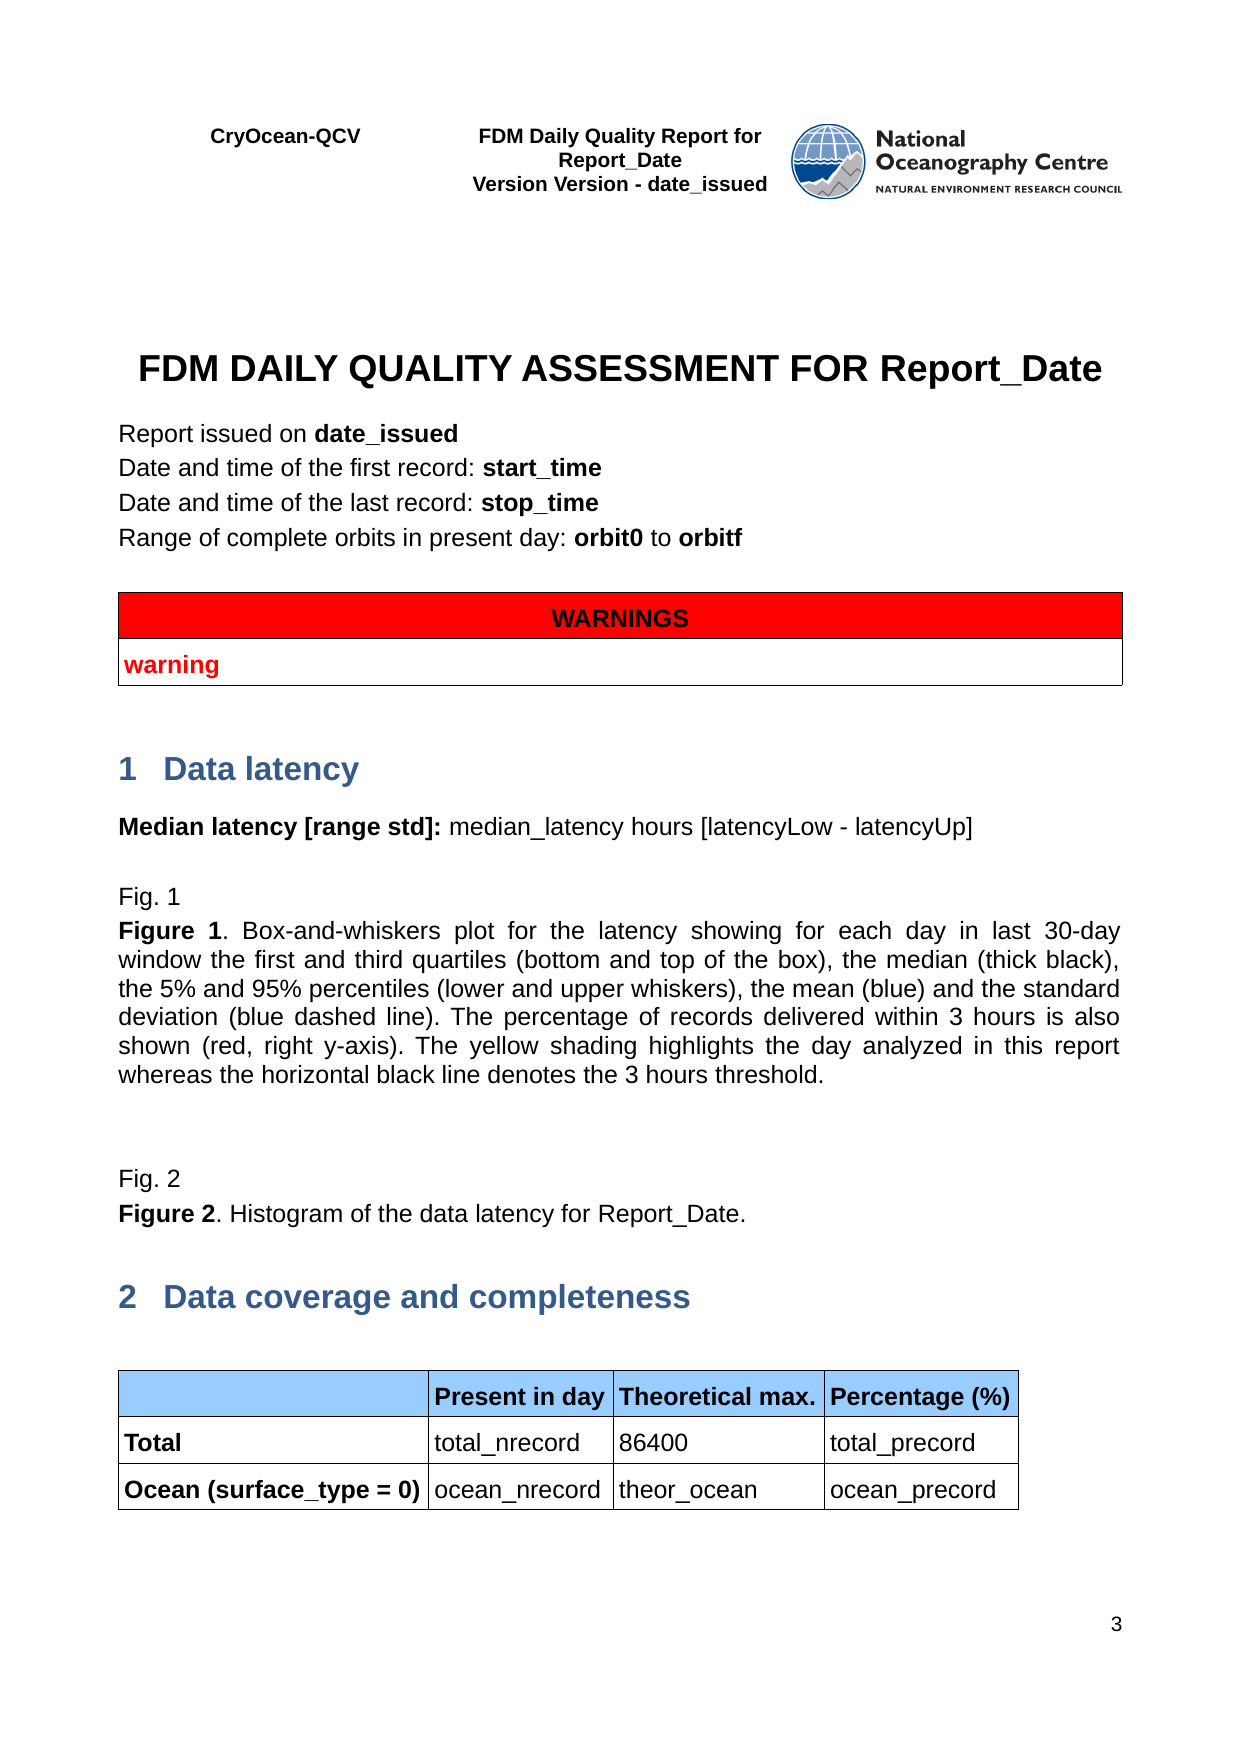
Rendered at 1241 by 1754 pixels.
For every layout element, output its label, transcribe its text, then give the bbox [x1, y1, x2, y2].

table_header Percentage (%) [825, 1371, 1018, 1416]
title FDM DAILY QUALITY ASSESSMENT FOR Report_Date [118, 346, 1122, 389]
text Fig. 1 [118, 881, 1122, 910]
title Report issued on date_issued [118, 419, 1122, 447]
table_cell warning [119, 639, 1122, 684]
table_cell Total [119, 1417, 428, 1463]
table_cell ocean_nrecord [429, 1464, 613, 1509]
table_cell total_nrecord [429, 1417, 613, 1463]
text Median latency [range std]: median_latency hours [latencyLow - latencyUp] [118, 812, 1122, 841]
title Date and time of the first record: start_time [118, 453, 1122, 482]
text Figure 2. Histogram of the data latency for Report_Date. [118, 1199, 1122, 1227]
table_cell ocean_precord [825, 1464, 1018, 1509]
title Range of complete orbits in present day: orbit0 to orbitf [118, 523, 1122, 551]
subtitle Data coverage and completeness [118, 1277, 1122, 1316]
title Date and time of the last record: stop_time [118, 488, 1122, 517]
table_cell Ocean (surface_type = 0) [119, 1464, 428, 1509]
text Figure 1. Box-and-whiskers plot for the latency showing for each day in last 30-day window the first and third quartiles (bottom and top of the box), the median (thick black), the 5% and 95% percentiles (lower and upper whiskers), the mean (blue) and the standard deviation (blue dashed line). The percentage of records delivered within 3 hours is also shown (red, right y-axis). The yellow shading highlights the day analyzed in this report whereas the horizontal black line denotes the 3 hours threshold. [118, 916, 1122, 1089]
subtitle Data latency [118, 749, 1122, 787]
table_cell total_precord [825, 1417, 1018, 1463]
text Fig. 2 [118, 1164, 1122, 1193]
table_cell theor_ocean [614, 1464, 824, 1509]
table_header [119, 1371, 428, 1416]
table_header Present in day [429, 1371, 613, 1416]
table_header Theoretical max. [614, 1371, 824, 1416]
table_cell 86400 [614, 1417, 824, 1463]
table_header WARNINGS [119, 593, 1122, 638]
